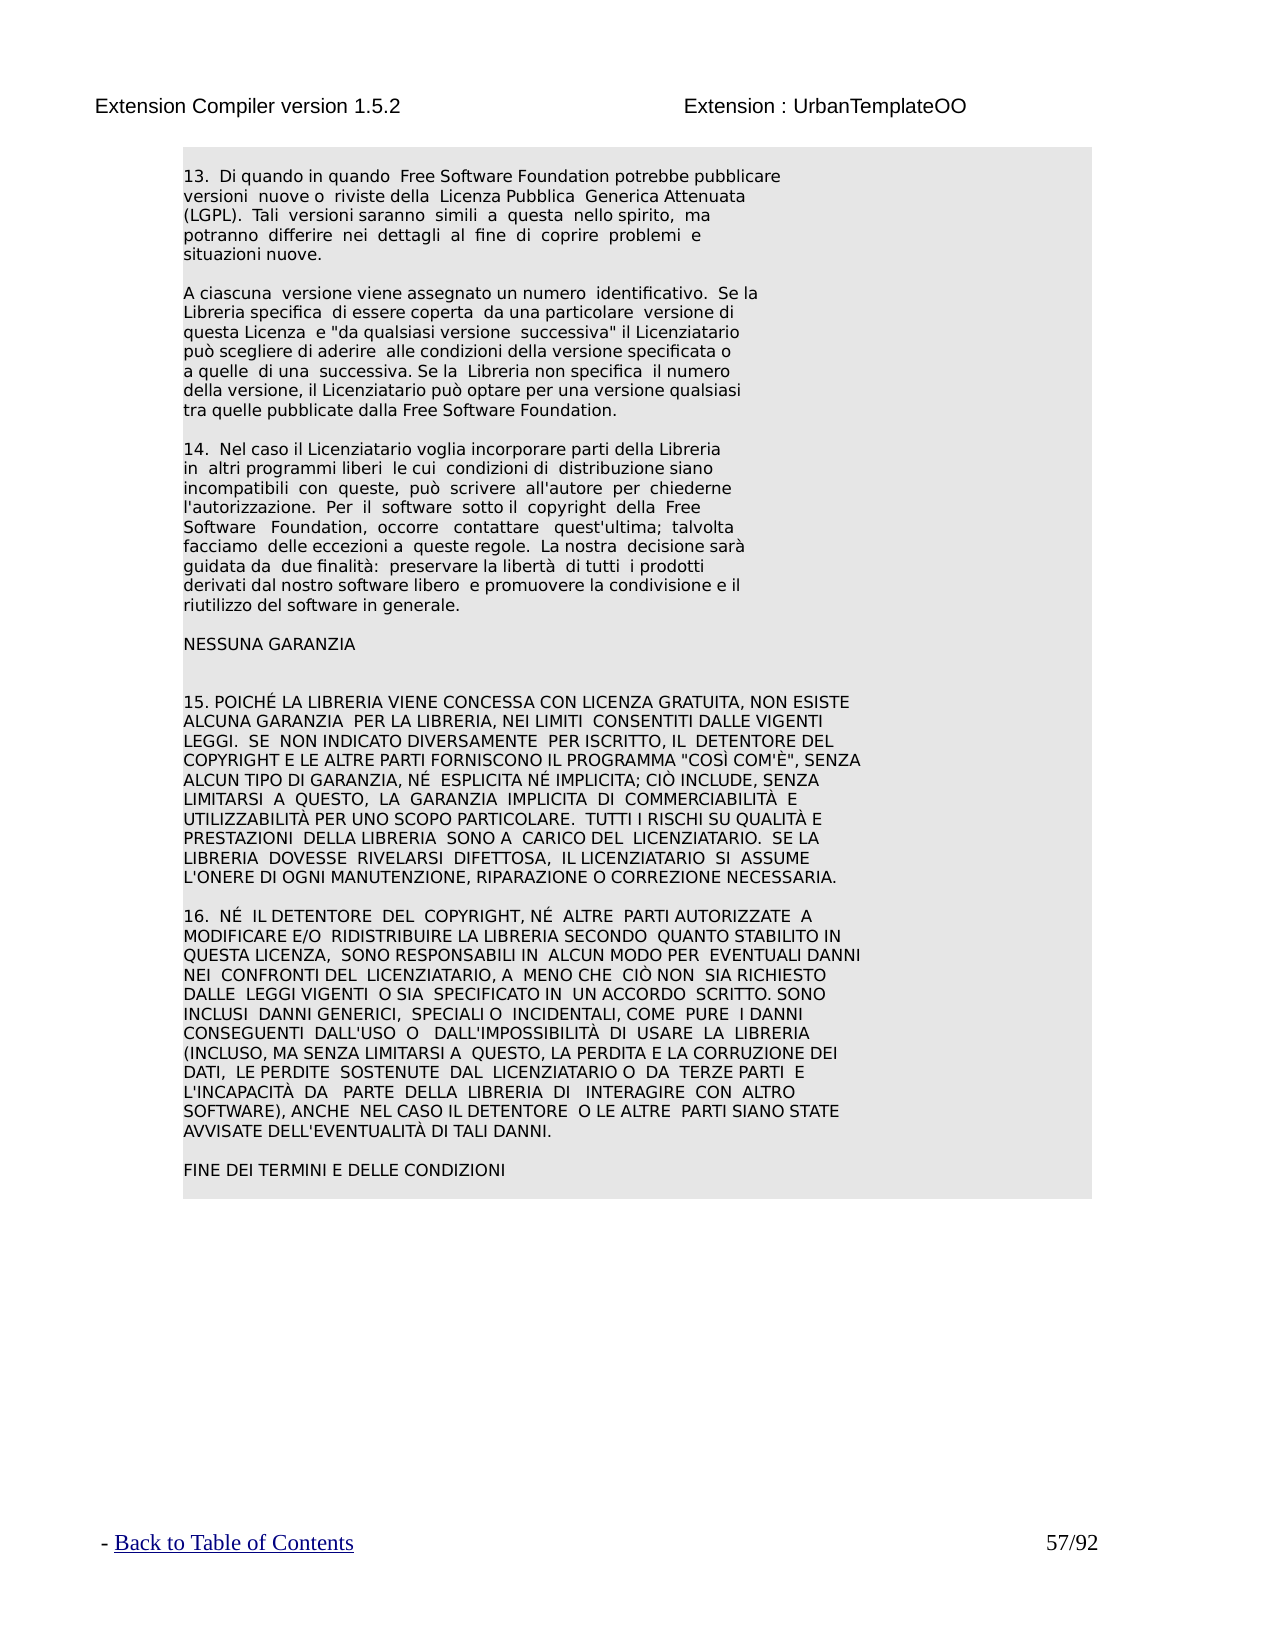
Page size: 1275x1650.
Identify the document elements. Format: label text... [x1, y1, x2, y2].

text LIBRERIA DOVESSE RIVELARSI DIFETTOSA, IL LICENZIATARIO SI ASSUME [183, 849, 1092, 868]
text QUESTA LICENZA, SONO RESPONSABILI IN ALCUN MODO PER EVENTUALI DANNI [183, 946, 1092, 966]
text questa Licenza e "da qualsiasi versione successiva" il Licenziatario [183, 323, 1092, 342]
text 13. Di quando in quando Free Software Foundation potrebbe pubblicare [183, 167, 1092, 186]
text a quelle di una successiva. Se la Libreria non specifica il numero [183, 362, 1092, 381]
text A ciascuna versione viene assegnato un numero identificativo. Se la [183, 284, 1092, 303]
text riutilizzo del software in generale. [183, 596, 1092, 615]
text guidata da due finalità: preservare la libertà di tutti i prodotti [183, 557, 1092, 576]
text (INCLUSO, MA SENZA LIMITARSI A QUESTO, LA PERDITA E LA CORRUZIONE DEI [183, 1043, 1092, 1063]
text COPYRIGHT E LE ALTRE PARTI FORNISCONO IL PROGRAMMA "COSÌ COM'È", SENZA [183, 751, 1092, 771]
text può scegliere di aderire alle condizioni della versione specificata o [183, 342, 1092, 362]
text potranno differire nei dettagli al fine di coprire problemi e [183, 225, 1092, 245]
text tra quelle pubblicate dalla Free Software Foundation. [183, 401, 1092, 420]
text l'autorizzazione. Per il software sotto il copyright della Free [183, 498, 1092, 518]
text DATI, LE PERDITE SOSTENUTE DAL LICENZIATARIO O DA TERZE PARTI E [183, 1063, 1092, 1082]
text incompatibili con queste, può scrivere all'autore per chiederne [183, 479, 1092, 498]
text della versione, il Licenziatario può optare per una versione qualsiasi [183, 381, 1092, 401]
text versioni nuove o riviste della Licenza Pubblica Generica Attenuata [183, 186, 1092, 206]
text INCLUSI DANNI GENERICI, SPECIALI O INCIDENTALI, COME PURE I DANNI [183, 1004, 1092, 1024]
text derivati dal nostro software libero e promuovere la condivisione e il [183, 576, 1092, 596]
text DALLE LEGGI VIGENTI O SIA SPECIFICATO IN UN ACCORDO SCRITTO. SONO [183, 985, 1092, 1004]
text ALCUN TIPO DI GARANZIA, NÉ ESPLICITA NÉ IMPLICITA; CIÒ INCLUDE, SENZA [183, 771, 1092, 790]
text SOFTWARE), ANCHE NEL CASO IL DETENTORE O LE ALTRE PARTI SIANO STATE [183, 1102, 1092, 1121]
text UTILIZZABILITÀ PER UNO SCOPO PARTICOLARE. TUTTI I RISCHI SU QUALITÀ E [183, 810, 1092, 829]
text Software Foundation, occorre contattare quest'ultima; talvolta [183, 518, 1092, 537]
text in altri programmi liberi le cui condizioni di distribuzione siano [183, 459, 1092, 479]
text MODIFICARE E/O RIDISTRIBUIRE LA LIBRERIA SECONDO QUANTO STABILITO IN [183, 927, 1092, 946]
text 15. POICHÉ LA LIBRERIA VIENE CONCESSA CON LICENZA GRATUITA, NON ESISTE [183, 693, 1092, 712]
text LEGGI. SE NON INDICATO DIVERSAMENTE PER ISCRITTO, IL DETENTORE DEL [183, 732, 1092, 751]
text L'ONERE DI OGNI MANUTENZIONE, RIPARAZIONE O CORREZIONE NECESSARIA. [183, 868, 1092, 888]
text (LGPL). Tali versioni saranno simili a questa nello spirito, ma [183, 206, 1092, 225]
text LIMITARSI A QUESTO, LA GARANZIA IMPLICITA DI COMMERCIABILITÀ E [183, 790, 1092, 810]
text 16. NÉ IL DETENTORE DEL COPYRIGHT, NÉ ALTRE PARTI AUTORIZZATE A [183, 907, 1092, 927]
text FINE DEI TERMINI E DELLE CONDIZIONI [183, 1160, 1092, 1180]
text L'INCAPACITÀ DA PARTE DELLA LIBRERIA DI INTERAGIRE CON ALTRO [183, 1082, 1092, 1102]
text PRESTAZIONI DELLA LIBRERIA SONO A CARICO DEL LICENZIATARIO. SE LA [183, 829, 1092, 849]
text Libreria specifica di essere coperta da una particolare versione di [183, 303, 1092, 323]
text situazioni nuove. [183, 245, 1092, 264]
text facciamo delle eccezioni a queste regole. La nostra decisione sarà [183, 537, 1092, 557]
text 14. Nel caso il Licenziatario voglia incorporare parti della Libreria [183, 440, 1092, 459]
text AVVISATE DELL'EVENTUALITÀ DI TALI DANNI. [183, 1121, 1092, 1141]
text NESSUNA GARANZIA [183, 634, 1092, 654]
text ALCUNA GARANZIA PER LA LIBRERIA, NEI LIMITI CONSENTITI DALLE VIGENTI [183, 712, 1092, 732]
text CONSEGUENTI DALL'USO O DALL'IMPOSSIBILITÀ DI USARE LA LIBRERIA [183, 1024, 1092, 1043]
text NEI CONFRONTI DEL LICENZIATARIO, A MENO CHE CIÒ NON SIA RICHIESTO [183, 966, 1092, 985]
